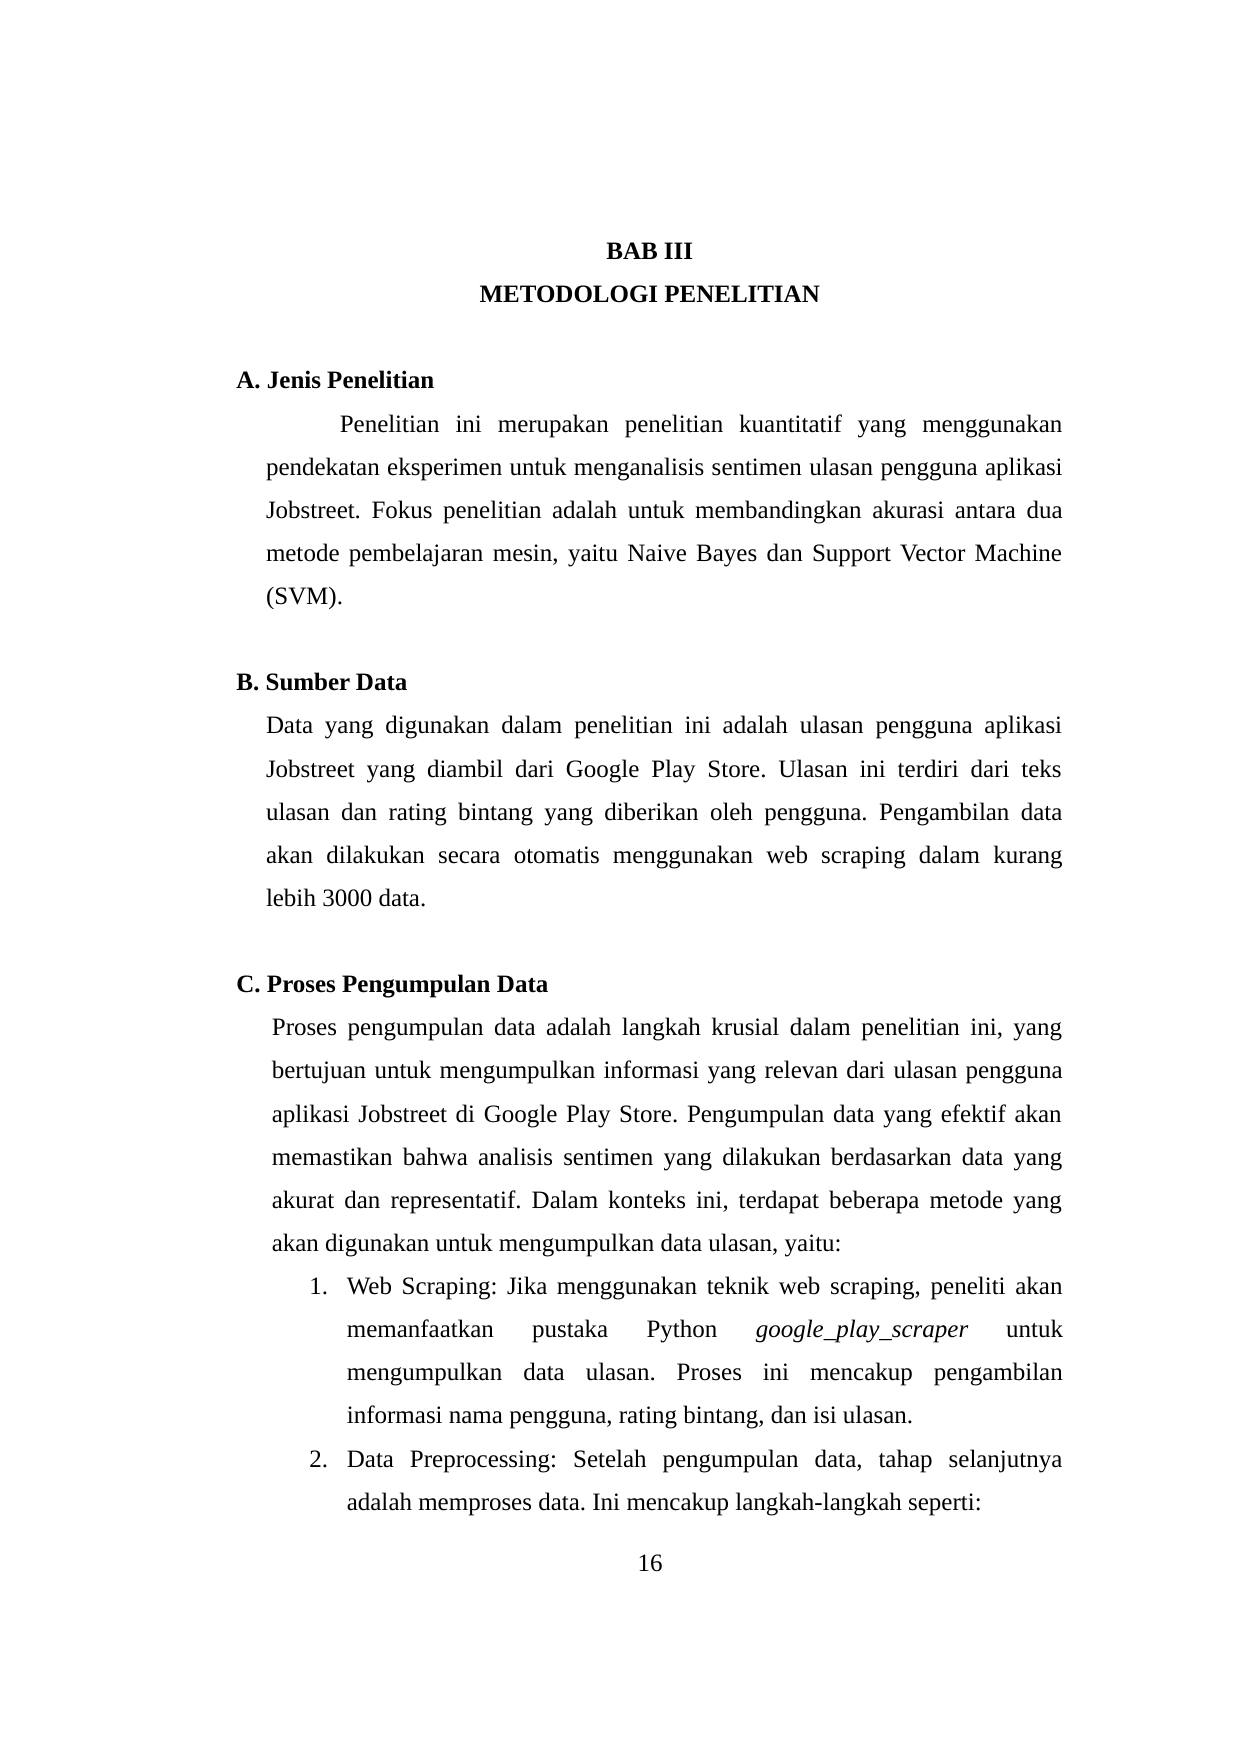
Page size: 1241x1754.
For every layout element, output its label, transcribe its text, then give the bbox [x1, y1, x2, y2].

list Web Scraping: Jika menggunakan teknik web scraping, peneliti akan memanfaatkan pustaka Python google_play_scraper untuk mengumpulkan data ulasan. Proses ini mencakup pengambilan informasi nama pengguna, rating bintang, dan isi ulasan. [309, 1271, 1063, 1429]
text C. Proses Pengumpulan Data [236, 969, 1063, 998]
list Data Preprocessing: Setelah pengumpulan data, tahap selanjutnya adalah memproses data. Ini mencakup langkah-langkah seperti: [309, 1444, 1063, 1516]
text B. Sumber Data [236, 667, 1063, 696]
text Penelitian ini merupakan penelitian kuantitatif yang menggunakan pendekatan eksperimen untuk menganalisis sentimen ulasan pengguna aplikasi Jobstreet. Fokus penelitian adalah untuk membandingkan akurasi antara dua metode pembelajaran mesin, yaitu Naive Bayes dan Support Vector Machine (SVM). [266, 409, 1063, 610]
text BAB III [236, 236, 1063, 265]
text A. Jenis Penelitian [236, 366, 1063, 394]
text METODOLOGI PENELITIAN [236, 279, 1063, 308]
text Data yang digunakan dalam penelitian ini adalah ulasan pengguna aplikasi Jobstreet yang diambil dari Google Play Store. Ulasan ini terdiri dari teks ulasan dan rating bintang yang diberikan oleh pengguna. Pengambilan data akan dilakukan secara otomatis menggunakan web scraping dalam kurang lebih 3000 data. [266, 711, 1063, 912]
text Proses pengumpulan data adalah langkah krusial dalam penelitian ini, yang bertujuan untuk mengumpulkan informasi yang relevan dari ulasan pengguna aplikasi Jobstreet di Google Play Store. Pengumpulan data yang efektif akan memastikan bahwa analisis sentimen yang dilakukan berdasarkan data yang akurat dan representatif. Dalam konteks ini, terdapat beberapa metode yang akan digunakan untuk mengumpulkan data ulasan, yaitu: [272, 1012, 1063, 1257]
